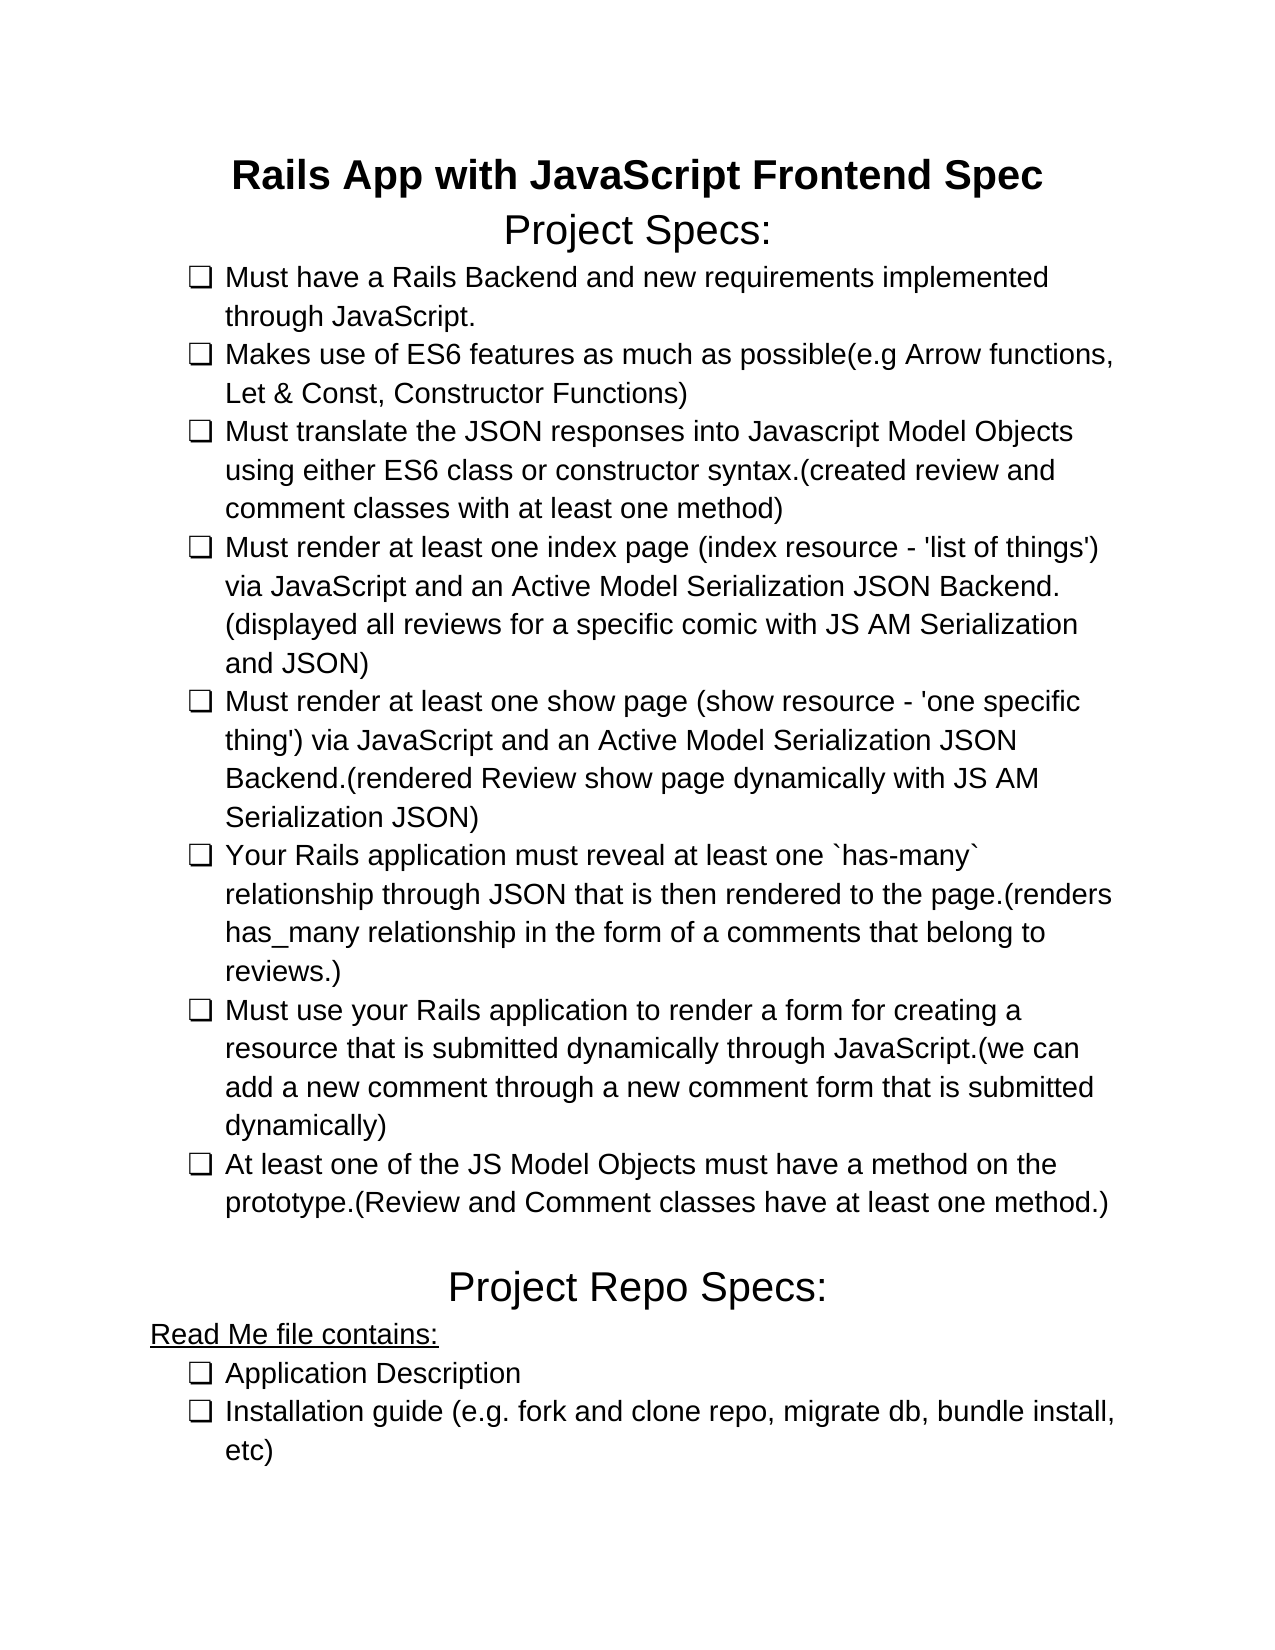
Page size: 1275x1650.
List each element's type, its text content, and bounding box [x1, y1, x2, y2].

list Must have a Rails Backend and new requirements implemented through JavaScript. [187, 260, 1125, 332]
list At least one of the JS Model Objects must have a method on the prototype.(Review and Comment classes have at least one method.) [187, 1147, 1125, 1219]
list Must translate the JSON responses into Javascript Model Objects using either ES6 class or constructor syntax.(created review and comment classes with at least one method) [187, 414, 1125, 525]
list Must render at least one show page (show resource - 'one specific thing') via JavaScript and an Active Model Serialization JSON Backend.(rendered Review show page dynamically with JS AM Serialization JSON) [187, 684, 1125, 833]
text Read Me file contains: [150, 1317, 1125, 1351]
text Rails App with JavaScript Frontend Spec [150, 150, 1125, 198]
list Application Description [187, 1356, 1125, 1389]
text Project Repo Specs: [150, 1262, 1125, 1310]
list Must render at least one index page (index resource - 'list of things') via JavaScript and an Active Model Serialization JSON Backend.(displayed all reviews for a specific comic with JS AM Serialization and JSON) [187, 530, 1125, 679]
list Your Rails application must reveal at least one `has-many` relationship through JSON that is then rendered to the page.(renders has_many relationship in the form of a comments that belong to reviews.) [187, 838, 1125, 987]
list Makes use of ES6 features as much as possible(e.g Arrow functions, Let & Const, Constructor Functions) [187, 337, 1125, 409]
list Must use your Rails application to render a form for creating a resource that is submitted dynamically through JavaScript.(we can add a new comment through a new comment form that is submitted dynamically) [187, 992, 1125, 1142]
list Installation guide (e.g. fork and clone repo, migrate db, bundle install, etc) [187, 1394, 1125, 1467]
text Project Specs: [150, 205, 1125, 253]
